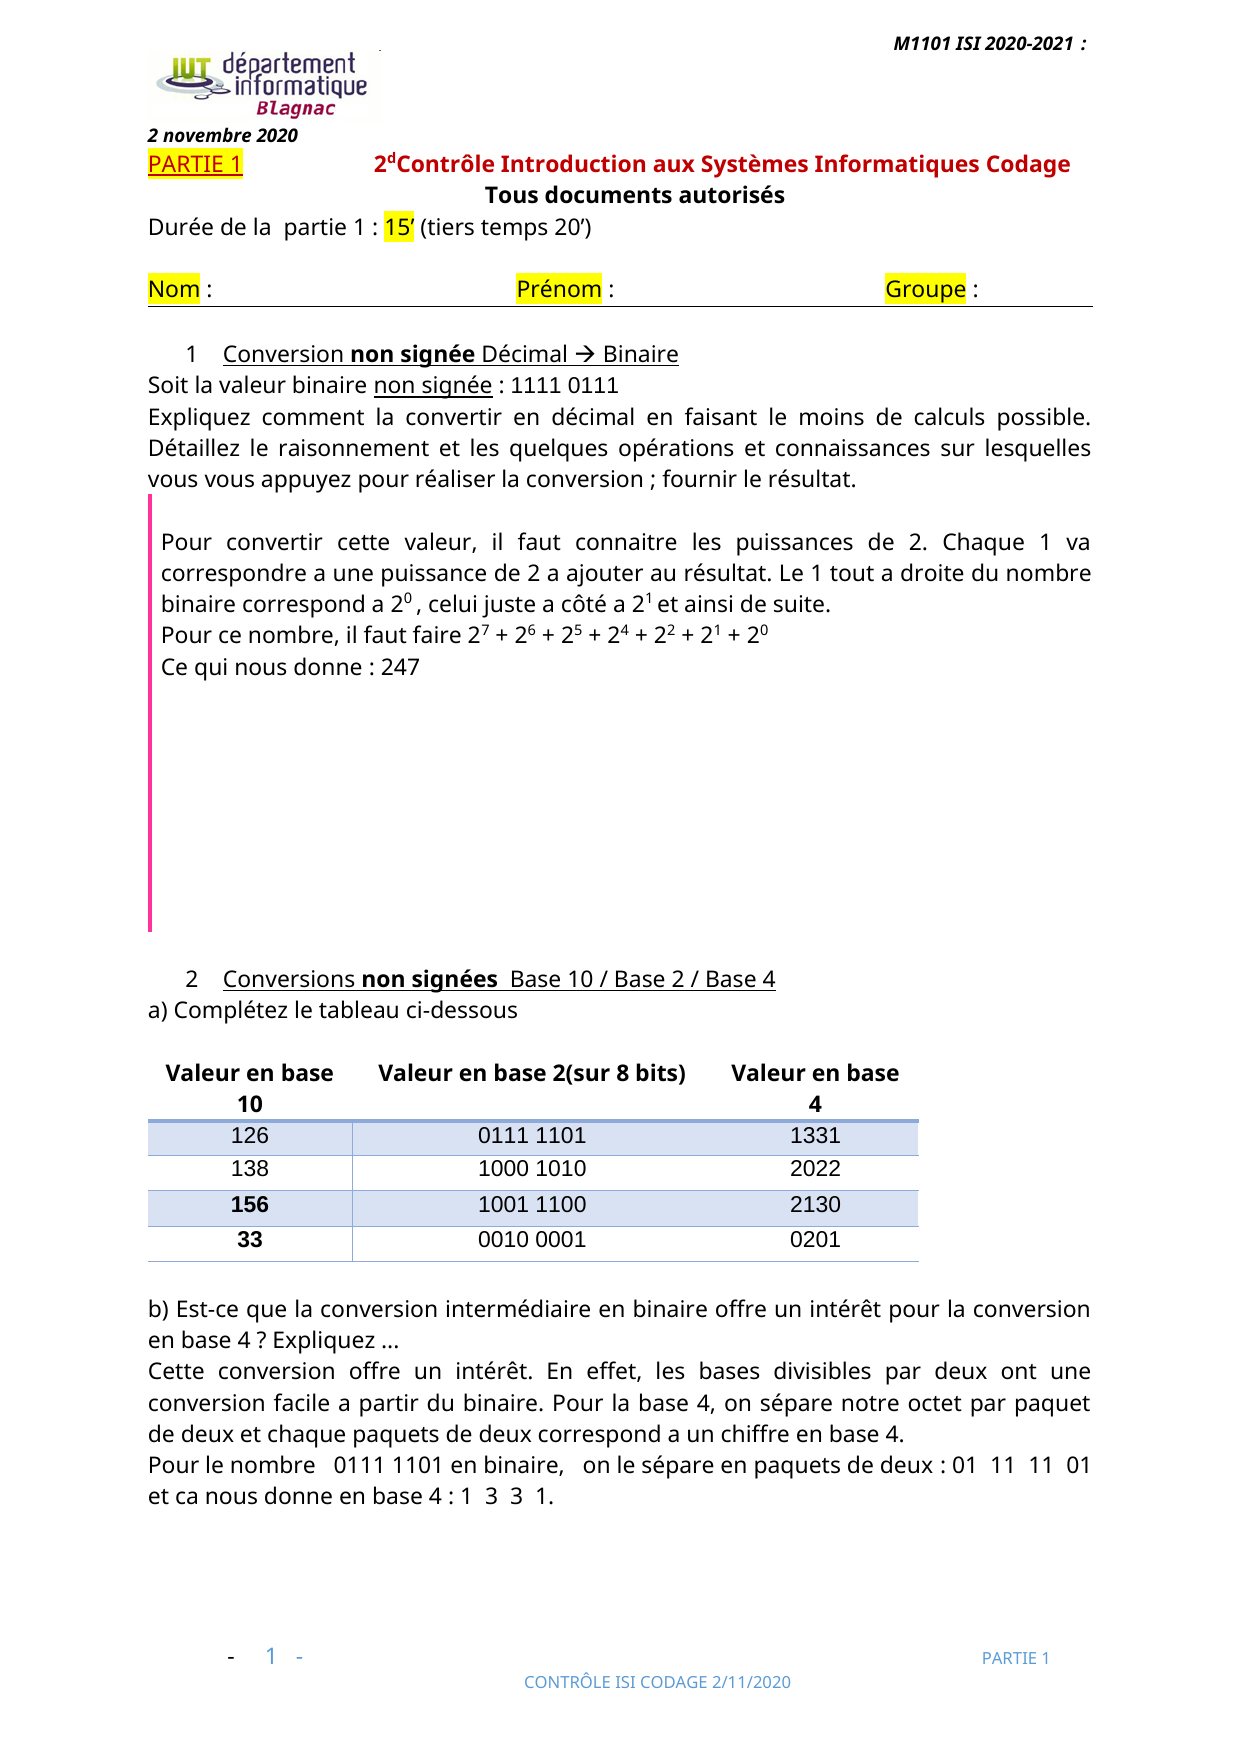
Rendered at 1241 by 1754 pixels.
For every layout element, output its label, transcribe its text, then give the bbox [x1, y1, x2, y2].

text Ce qui nous donne : 247 [152, 651, 1093, 682]
table_cell 0010 0001 [353, 1227, 712, 1261]
list Conversions non signées Base 10 / Base 2 / Base 4 [185, 963, 1093, 994]
list Conversion non signée Décimal  Binaire [185, 338, 1093, 369]
table_cell 1001 1100 [353, 1191, 712, 1226]
table_cell 138 [148, 1156, 352, 1190]
table_header Valeur en base 2(sur 8 bits) [352, 1057, 712, 1119]
table_cell 1000 1010 [353, 1156, 712, 1190]
table_cell 0201 [712, 1227, 918, 1261]
text Soit la valeur binaire non signée : 1111 0111 [148, 369, 1093, 401]
text b) Est-ce que la conversion intermédiaire en binaire offre un intérêt pour la conversion en base 4 ? Expliquez ... [148, 1293, 1093, 1355]
table_cell 2022 [712, 1156, 918, 1190]
text Pour le nombre 0111 1101 en binaire, on le sépare en paquets de deux : 01 11 11 01 et ca nous donne en base 4 : 1 3 3 1. [148, 1449, 1093, 1512]
text a) Complétez le tableau ci-dessous [148, 994, 1093, 1026]
table_cell 2130 [712, 1191, 918, 1226]
text Tous documents autorisés [148, 179, 1093, 211]
table_cell 33 [148, 1227, 352, 1261]
table_cell 1331 [712, 1123, 918, 1155]
text Durée de la partie 1 : 15’ (tiers temps 20’) [148, 211, 1093, 242]
text PARTIE 1 2dContrôle Introduction aux Systèmes Informatiques Codage [148, 148, 1093, 179]
table_header Valeur en base 10 [148, 1057, 352, 1119]
table_header Valeur en base 4 [712, 1057, 918, 1119]
text Pour ce nombre, il faut faire 27 + 26 + 25 + 24 + 22 + 21 + 20 [152, 619, 1093, 651]
text Nom : Prénom : Groupe : [148, 273, 1093, 306]
table_cell 0111 1101 [353, 1123, 712, 1155]
table_cell 126 [148, 1123, 352, 1155]
text Expliquez comment la convertir en décimal en faisant le moins de calculs possible. Détaillez le raisonnement et les quelques opérations et connaissances sur lesquelles vous vous appuyez pour réaliser la conversion ; fournir le résultat. [148, 401, 1093, 494]
text Pour convertir cette valeur, il faut connaitre les puissances de 2. Chaque 1 va correspondre a une puissance de 2 a ajouter au résultat. Le 1 tout a droite du nombre binaire correspond a 20 , celui juste a côté a 21 et ainsi de suite. [152, 526, 1093, 619]
table_cell 156 [148, 1191, 352, 1226]
text Cette conversion offre un intérêt. En effet, les bases divisibles par deux ont une conversion facile a partir du binaire. Pour la base 4, on sépare notre octet par paquet de deux et chaque paquets de deux correspond a un chiffre en base 4. [148, 1355, 1093, 1449]
